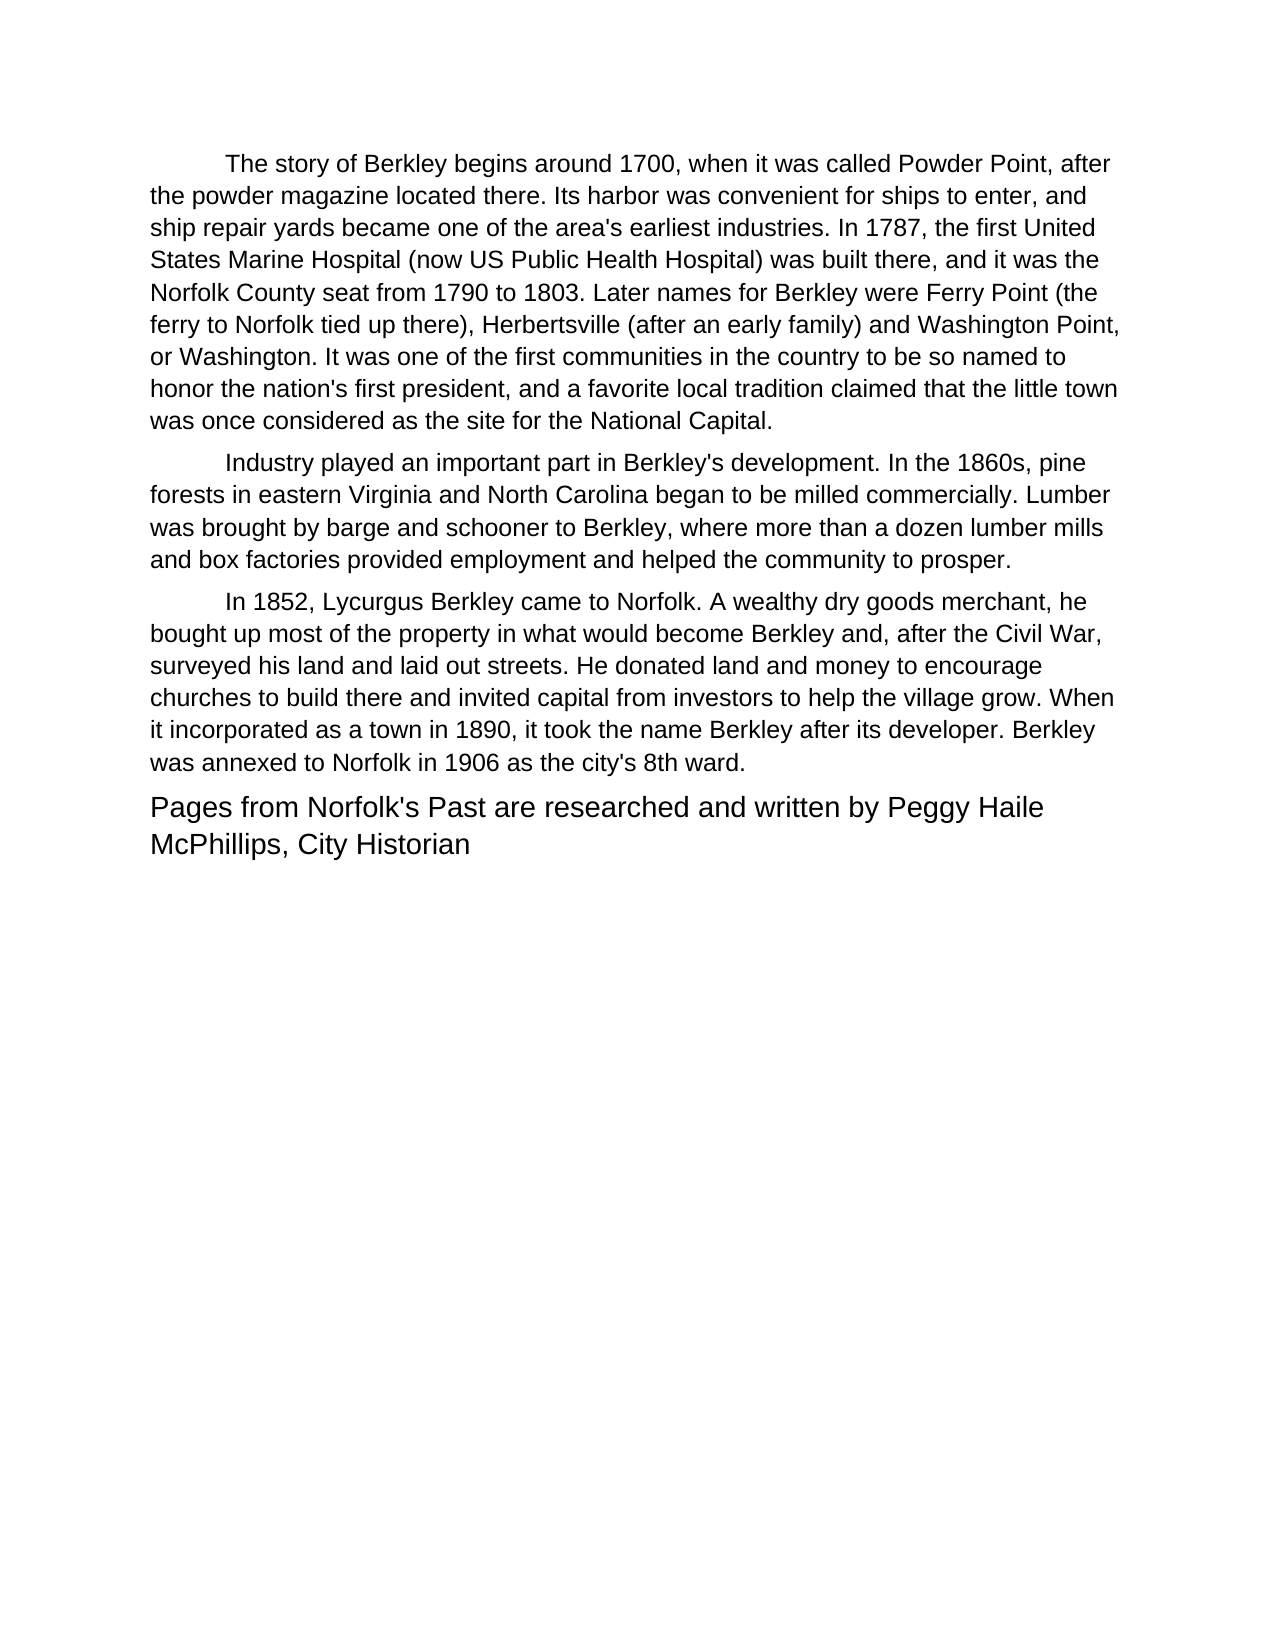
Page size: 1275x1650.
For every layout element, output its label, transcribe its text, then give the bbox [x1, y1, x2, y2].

text In 1852, Lycurgus Berkley came to Norfolk. A wealthy dry goods merchant, he bought up most of the property in what would become Berkley and, after the Civil War, surveyed his land and laid out streets. He donated land and money to encourage churches to build there and invited capital from investors to help the village grow. When it incorporated as a town in 1890, it took the name Berkley after its developer. Berkley was annexed to Norfolk in 1906 as the city's 8th ward. [150, 588, 1125, 776]
text Pages from Norfolk's Past are researched and written by Peggy Haile McPhillips, City Historian [150, 791, 1125, 861]
text Industry played an important part in Berkley's development. In the 1860s, pine forests in eastern Virginia and North Carolina began to be milled commercially. Lumber was brought by barge and schooner to Berkley, where more than a dozen lumber mills and box factories provided employment and helped the community to prosper. [150, 449, 1125, 573]
text The story of Berkley begins around 1700, when it was called Powder Point, after the powder magazine located there. Its harbor was convenient for ships to enter, and ship repair yards became one of the area's earliest industries. In 1787, the first United States Marine Hospital (now US Public Health Hospital) was built there, and it was the Norfolk County seat from 1790 to 1803. Later names for Berkley were Ferry Point (the ferry to Norfolk tied up there), Herbertsville (after an early family) and Washington Point, or Washington. It was one of the first communities in the country to be so named to honor the nation's first president, and a favorite local tradition claimed that the little town was once considered as the site for the National Capital. [150, 150, 1125, 434]
